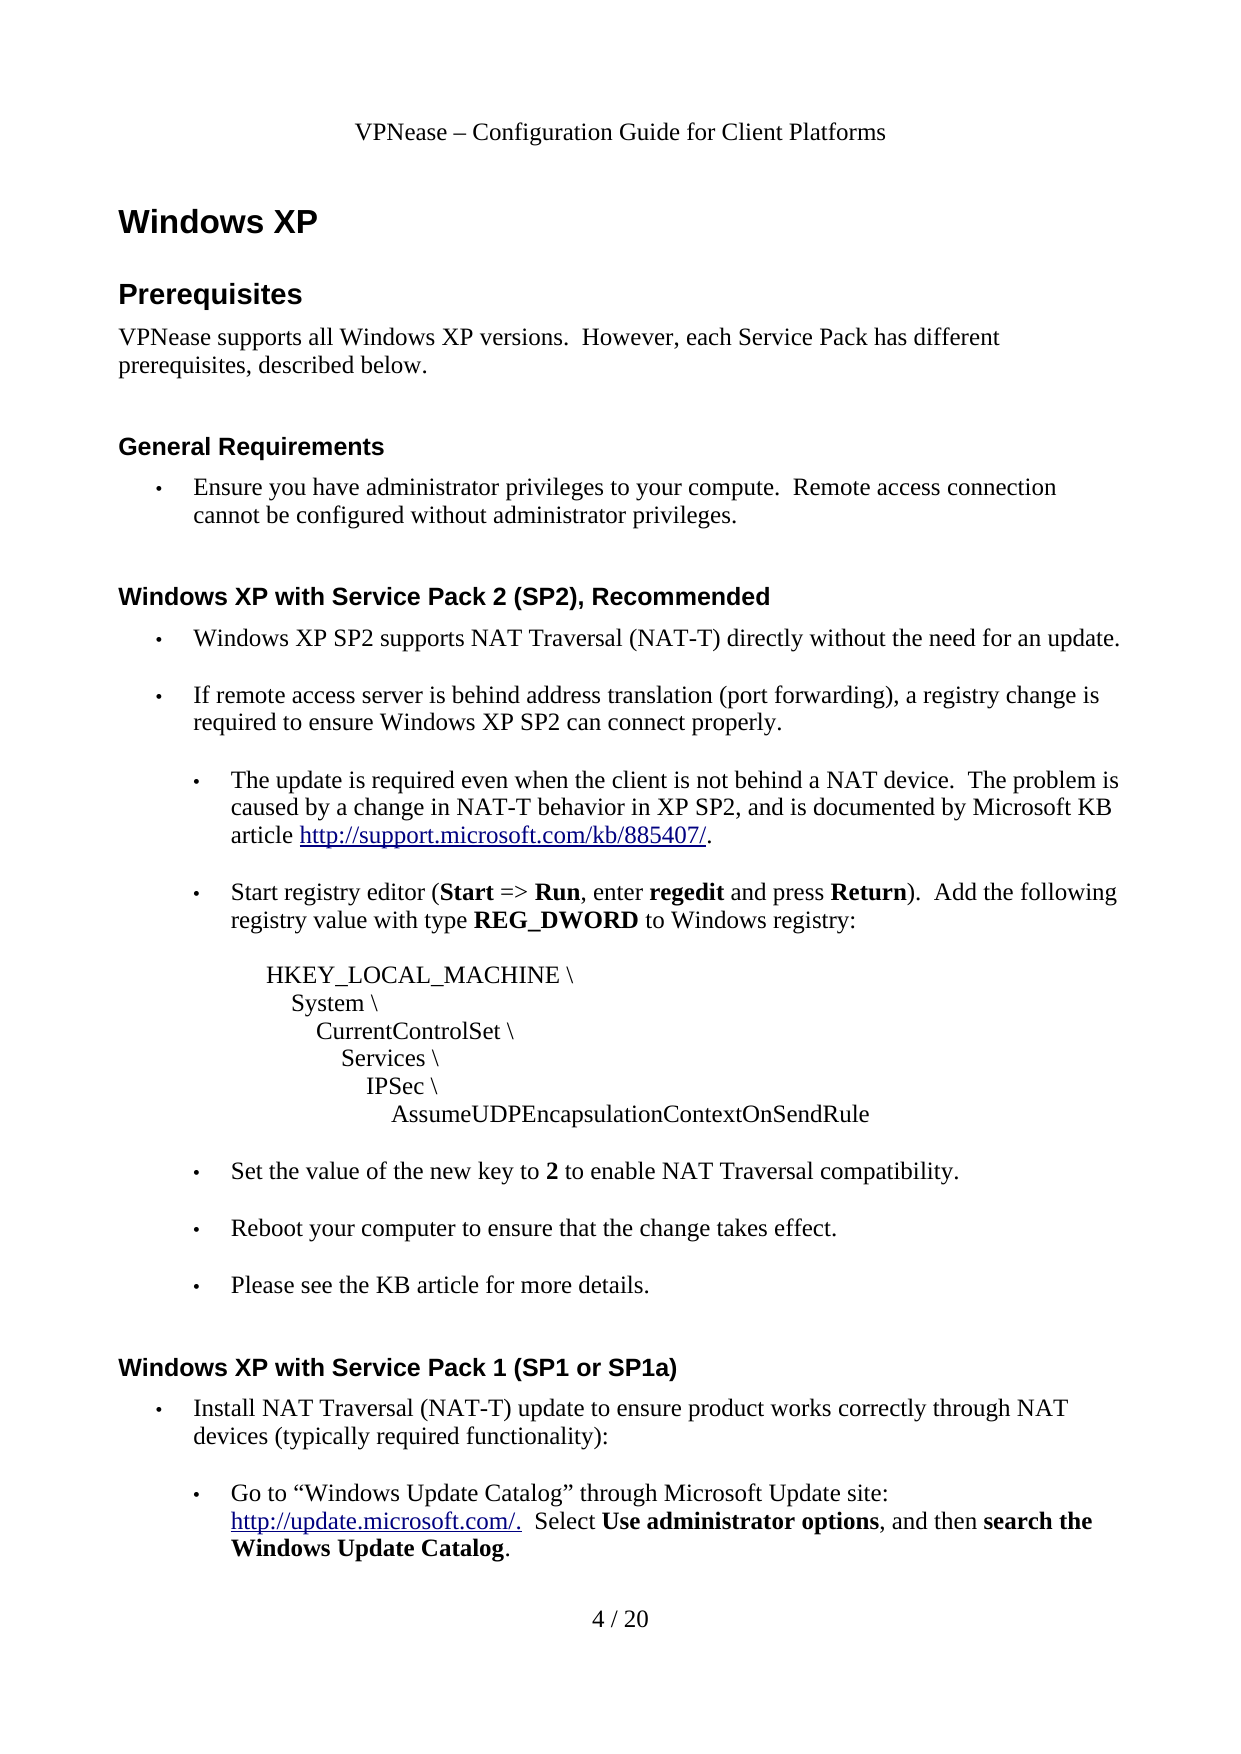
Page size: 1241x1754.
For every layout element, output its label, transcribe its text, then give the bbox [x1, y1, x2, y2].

list Reboot your computer to ensure that the change takes effect. [193, 1214, 1122, 1242]
list Go to “Windows Update Catalog” through Microsoft Update site: http://update.microsoft.com/. Select Use administrator options, and then search the Windows Update Catalog. [193, 1479, 1122, 1562]
list Install NAT Traversal (NAT-T) update to ensure product works correctly through NAT devices (typically required functionality): [156, 1394, 1122, 1449]
subtitle Windows XP [118, 203, 1122, 240]
list Windows XP SP2 supports NAT Traversal (NAT-T) directly without the need for an update. [156, 624, 1122, 651]
subtitle Prerequisites [118, 278, 1122, 311]
list Set the value of the new key to 2 to enable NAT Traversal compatibility. [193, 1157, 1122, 1185]
list Start registry editor (Start => Run, enter regedit and press Return). Add the following registry value with type REG_DWORD to Windows registry: HKEY_LOCAL_MACHINE \ System \ CurrentControlSet \ Services \ IPSec \ AssumeUDPEncapsulationContextOnSendRule [193, 878, 1122, 1128]
subtitle Windows XP with Service Pack 2 (SP2), Recommended [118, 583, 1122, 611]
subtitle General Requirements [118, 433, 1122, 461]
list If remote access server is behind address translation (port forwarding), a registry change is required to ensure Windows XP SP2 can connect properly. [156, 681, 1122, 736]
text VPNease supports all Windows XP versions. However, each Service Pack has different prerequisites, described below. [118, 323, 1122, 378]
list Please see the KB article for more details. [193, 1272, 1122, 1299]
list Ensure you have administrator privileges to your compute. Remote access connection cannot be configured without administrator privileges. [156, 473, 1122, 529]
subtitle Windows XP with Service Pack 1 (SP1 or SP1a) [118, 1354, 1122, 1382]
list The update is required even when the client is not behind a NAT device. The problem is caused by a change in NAT-T behavior in XP SP2, and is documented by Microsoft KB article http://support.microsoft.com/kb/885407/. [193, 766, 1122, 849]
